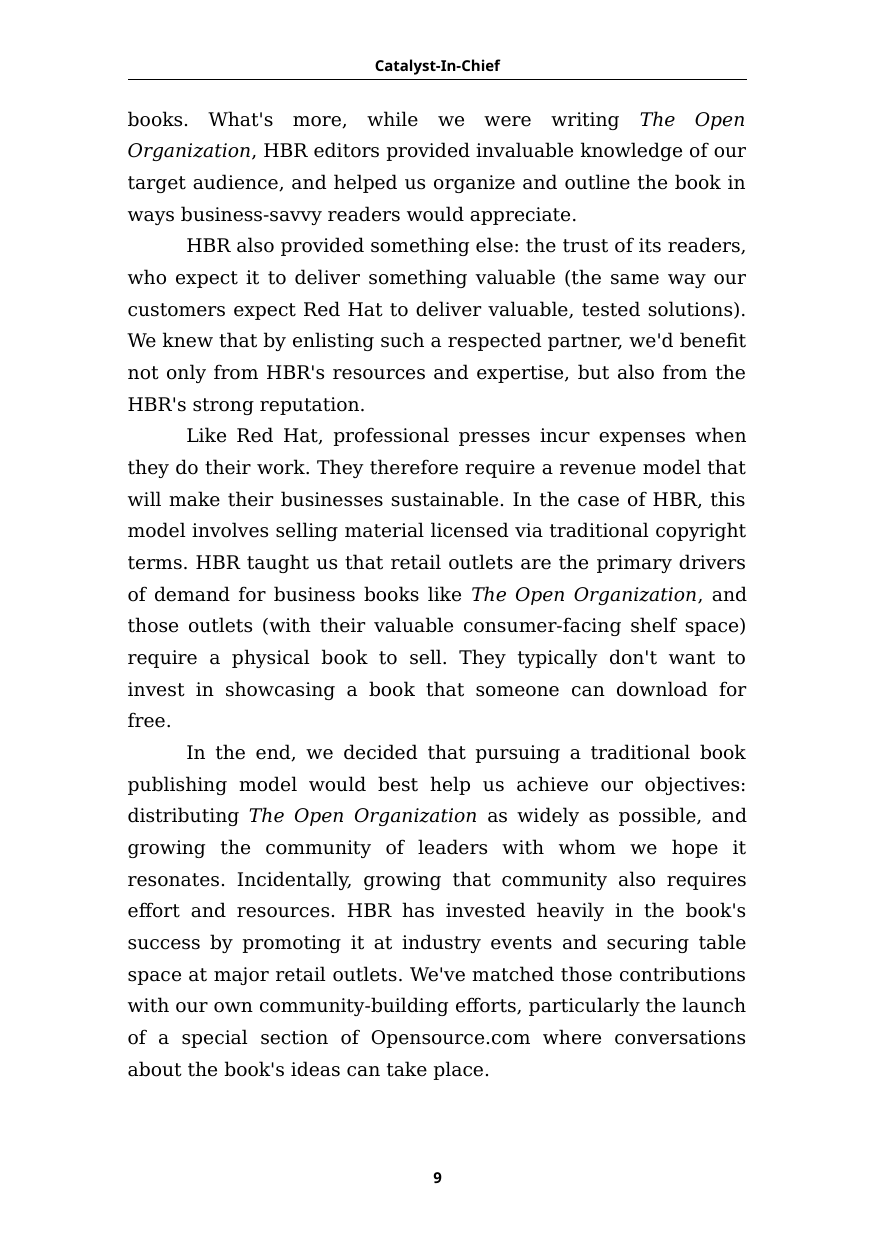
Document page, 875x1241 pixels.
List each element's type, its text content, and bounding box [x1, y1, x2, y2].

text Like Red Hat, professional presses incur expenses when they do their work. They therefore require a revenue model that will make their businesses sustainable. In the case of HBR, this model involves selling material licensed via traditional copyright terms. HBR taught us that retail outlets are the primary drivers of demand for business books like The Open Organization, and those outlets (with their valuable consumer-facing shelf space) require a physical book to sell. They typically don't want to invest in showcasing a book that someone can download for free. [127, 425, 747, 732]
text In the end, we decided that pursuing a traditional book publishing model would best help us achieve our objectives: distributing The Open Organization as widely as possible, and growing the community of leaders with whom we hope it resonates. Incidentally, growing that community also requires effort and resources. HBR has invested heavily in the book's success by promoting it at industry events and securing table space at major retail outlets. We've matched those contributions with our own community-building efforts, particularly the launch of a special section of Opensource.com where conversations about the book's ideas can take place. [127, 742, 747, 1081]
text HBR also provided something else: the trust of its readers, who expect it to deliver something valuable (the same way our customers expect Red Hat to deliver valuable, tested solutions). We knew that by enlisting such a respected partner, we'd benefit not only from HBR's resources and expertise, but also from the HBR's strong reputation. [127, 235, 747, 416]
text books. What's more, while we were writing The Open Organization, HBR editors provided invaluable knowledge of our target audience, and helped us organize and outline the book in ways business-savvy readers would appreciate. [127, 109, 747, 226]
